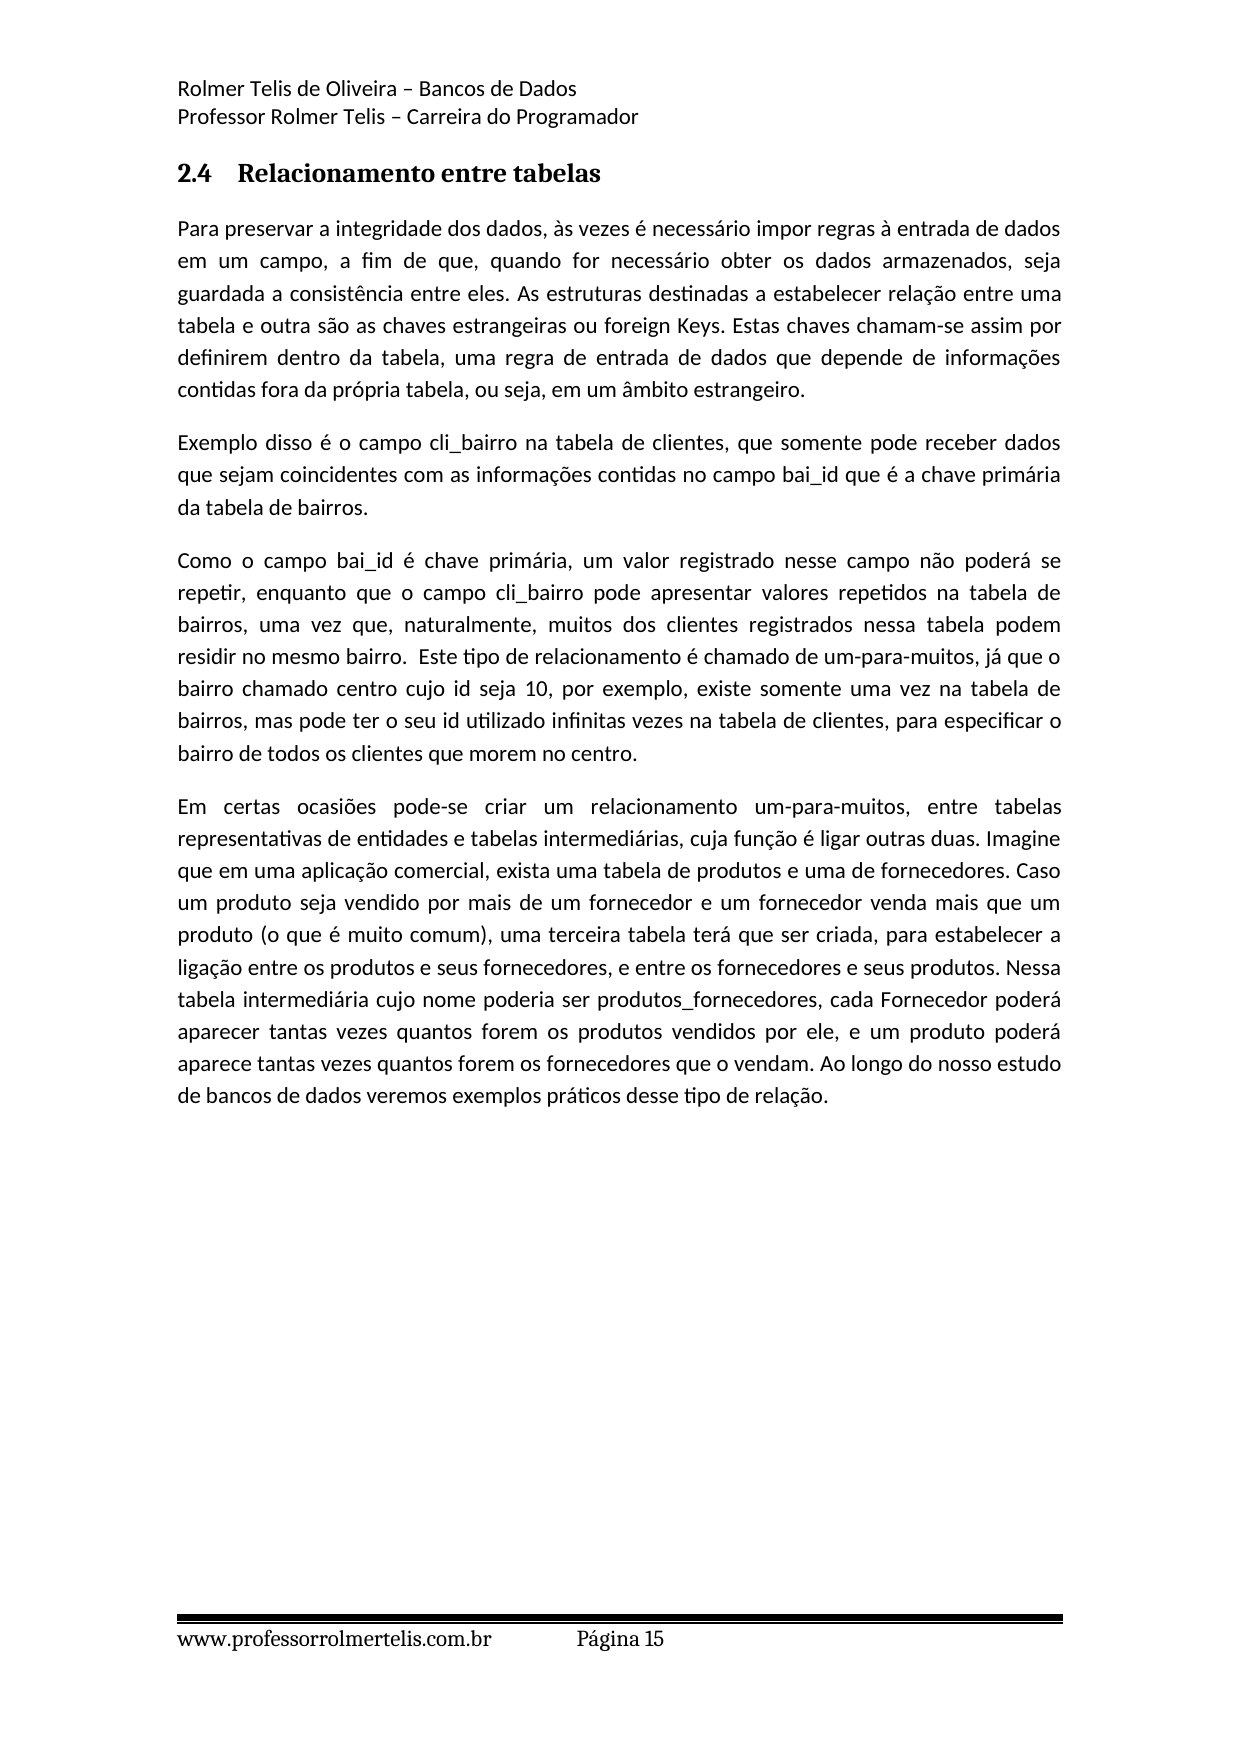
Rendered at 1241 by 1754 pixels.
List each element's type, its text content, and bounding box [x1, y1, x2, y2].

subtitle Relacionamento entre tabelas [177, 158, 1063, 189]
text Como o campo bai_id é chave primária, um valor registrado nesse campo não poderá se repetir, enquanto que o campo cli_bairro pode apresentar valores repetidos na tabela de bairros, uma vez que, naturalmente, muitos dos clientes registrados nessa tabela podem residir no mesmo bairro. Este tipo de relacionamento é chamado de um-para-muitos, já que o bairro chamado centro cujo id seja 10, por exemplo, existe somente uma vez na tabela de bairros, mas pode ter o seu id utilizado infinitas vezes na tabela de clientes, para especificar o bairro de todos os clientes que morem no centro. [177, 546, 1063, 767]
text Em certas ocasiões pode-se criar um relacionamento um-para-muitos, entre tabelas representativas de entidades e tabelas intermediárias, cuja função é ligar outras duas. Imagine que em uma aplicação comercial, exista uma tabela de produtos e uma de fornecedores. Caso um produto seja vendido por mais de um fornecedor e um fornecedor venda mais que um produto (o que é muito comum), uma terceira tabela terá que ser criada, para estabelecer a ligação entre os produtos e seus fornecedores, e entre os fornecedores e seus produtos. Nessa tabela intermediária cujo nome poderia ser produtos_fornecedores, cada Fornecedor poderá aparecer tantas vezes quantos forem os produtos vendidos por ele, e um produto poderá aparece tantas vezes quantos forem os fornecedores que o vendam. Ao longo do nosso estudo de bancos de dados veremos exemplos práticos desse tipo de relação. [177, 792, 1063, 1109]
text Para preservar a integridade dos dados, às vezes é necessário impor regras à entrada de dados em um campo, a fim de que, quando for necessário obter os dados armazenados, seja guardada a consistência entre eles. As estruturas destinadas a estabelecer relação entre uma tabela e outra são as chaves estrangeiras ou foreign Keys. Estas chaves chamam-se assim por definirem dentro da tabela, uma regra de entrada de dados que depende de informações contidas fora da própria tabela, ou seja, em um âmbito estrangeiro. [177, 214, 1063, 403]
text Exemplo disso é o campo cli_bairro na tabela de clientes, que somente pode receber dados que sejam coincidentes com as informações contidas no campo bai_id que é a chave primária da tabela de bairros. [177, 428, 1063, 521]
